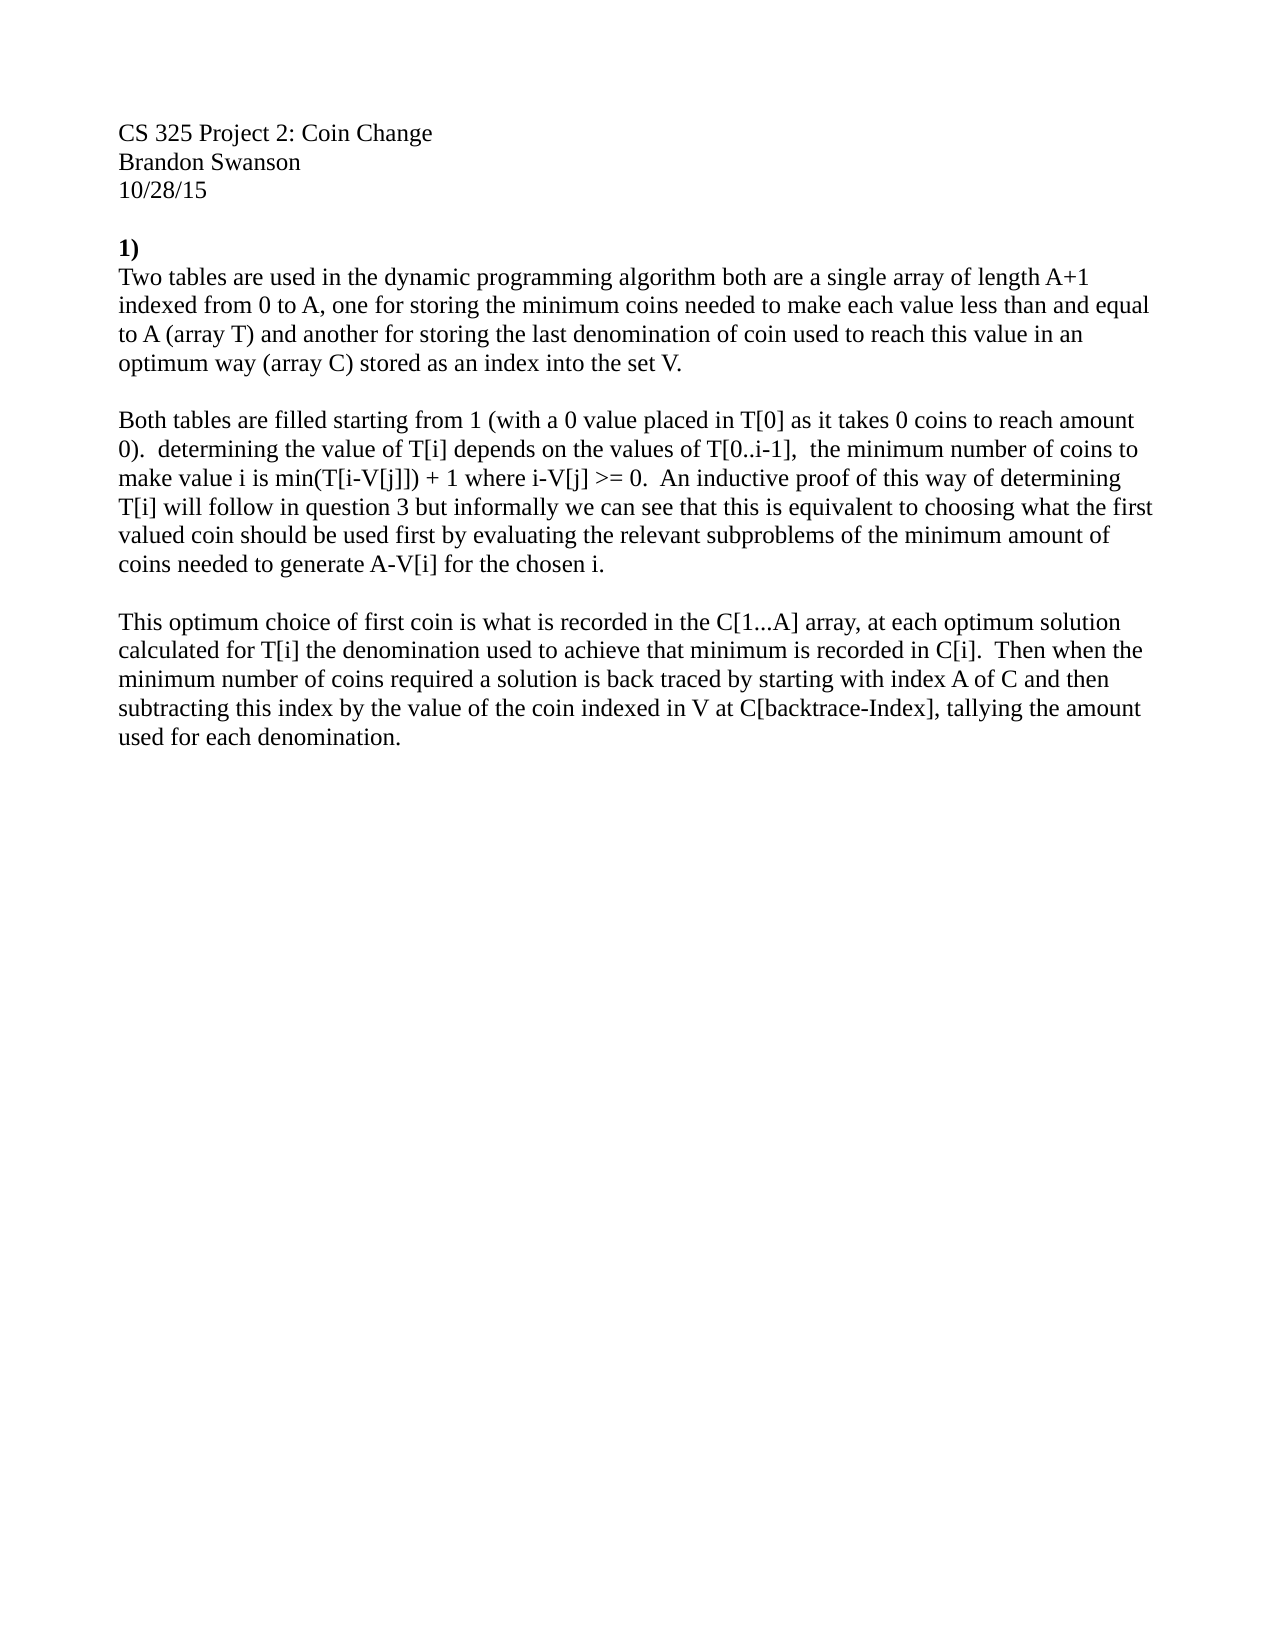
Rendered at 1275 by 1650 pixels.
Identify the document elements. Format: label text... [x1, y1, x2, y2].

text This optimum choice of first coin is what is recorded in the C[1...A] array, at each optimum solution calculated for T[i] the denomination used to achieve that minimum is recorded in C[i]. Then when the minimum number of coins required a solution is back traced by starting with index A of C and then subtracting this index by the value of the coin indexed in V at C[backtrace-Index], tallying the amount used for each denomination. [118, 607, 1157, 751]
text Two tables are used in the dynamic programming algorithm both are a single array of length A+1 indexed from 0 to A, one for storing the minimum coins needed to make each value less than and equal to A (array T) and another for storing the last denomination of coin used to reach this value in an optimum way (array C) stored as an index into the set V. [118, 262, 1157, 377]
text 1) [118, 233, 1157, 262]
text 10/28/15 [118, 176, 1157, 204]
text Brandon Swanson [118, 147, 1157, 176]
text Both tables are filled starting from 1 (with a 0 value placed in T[0] as it takes 0 coins to reach amount 0). determining the value of T[i] depends on the values of T[0..i-1], the minimum number of coins to make value i is min(T[i-V[j]]) + 1 where i-V[j] >= 0. An inductive proof of this way of determining T[i] will follow in question 3 but informally we can see that this is equivalent to choosing what the first valued coin should be used first by evaluating the relevant subproblems of the minimum amount of coins needed to generate A-V[i] for the chosen i. [118, 406, 1157, 578]
text CS 325 Project 2: Coin Change [118, 118, 1157, 147]
